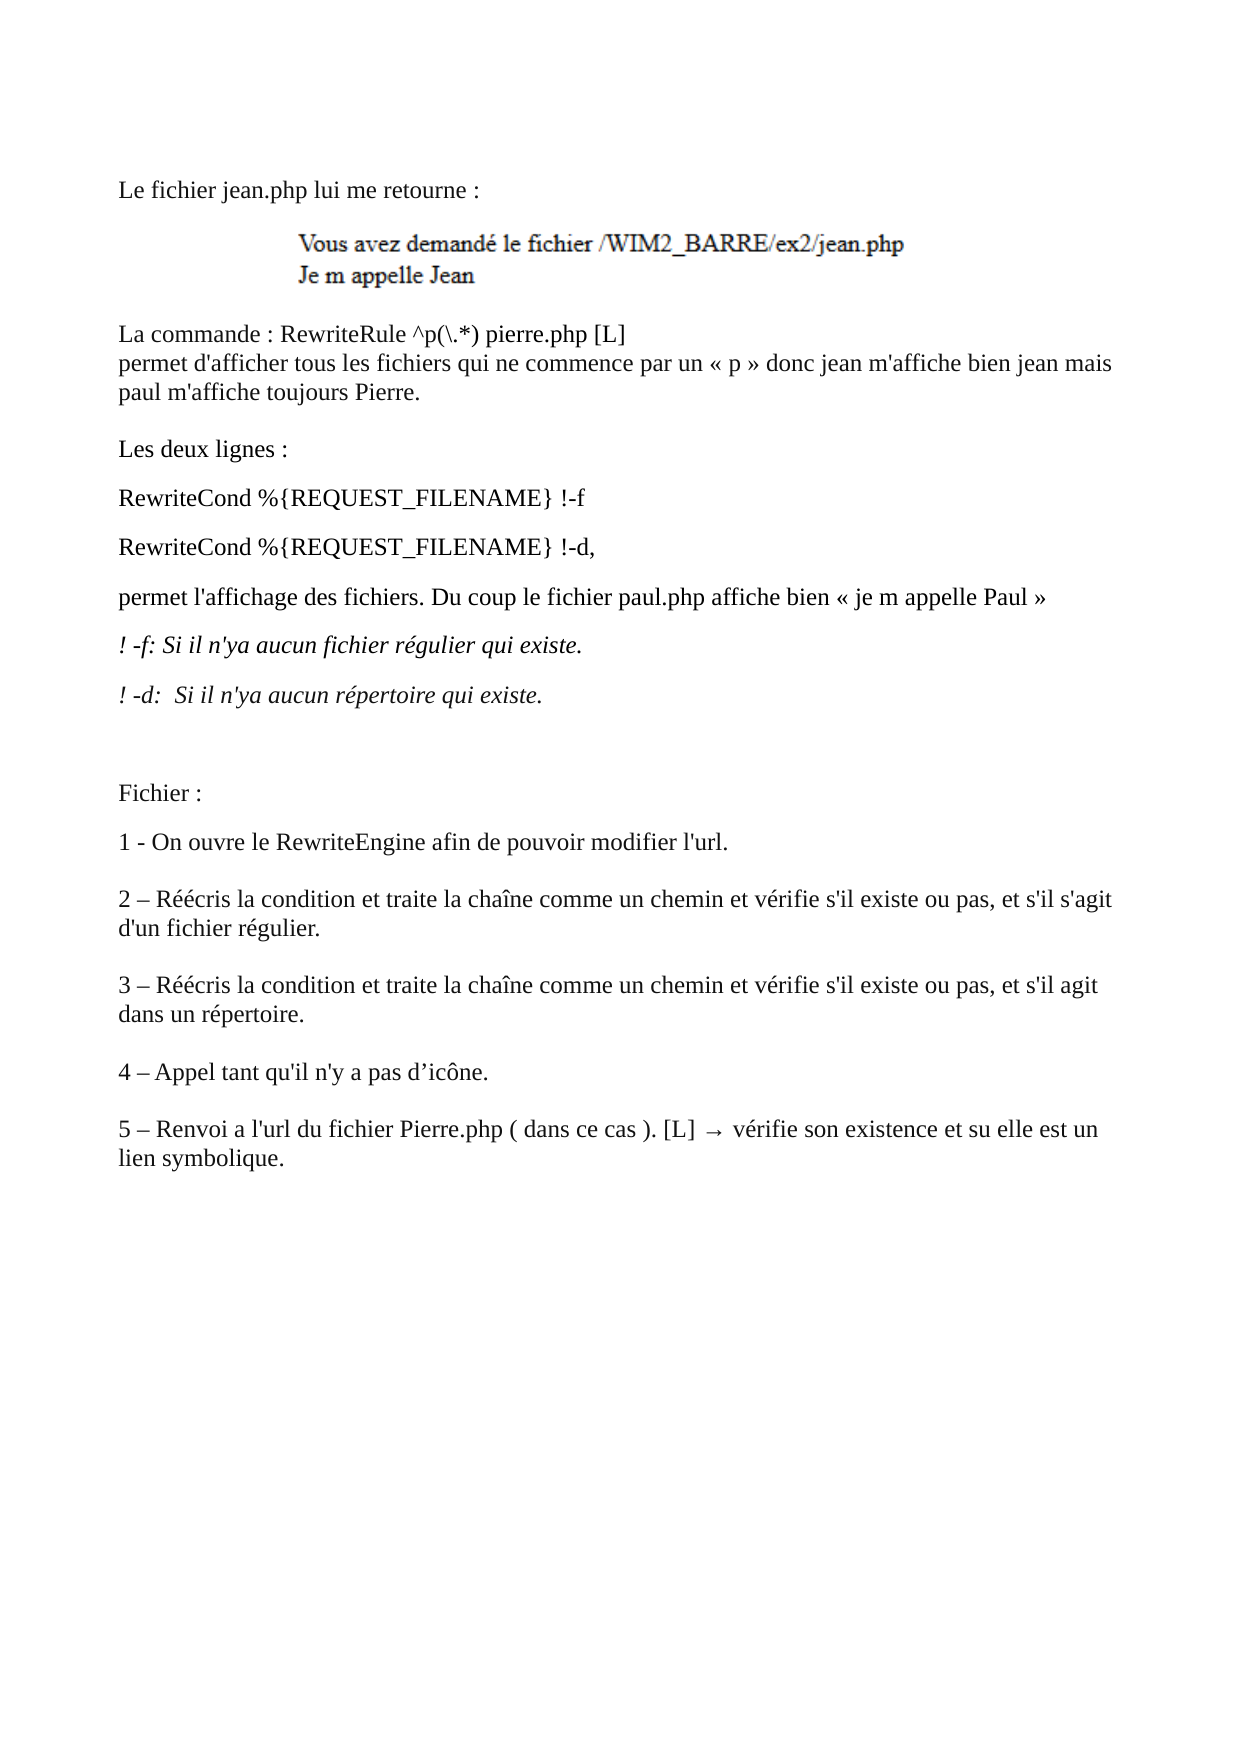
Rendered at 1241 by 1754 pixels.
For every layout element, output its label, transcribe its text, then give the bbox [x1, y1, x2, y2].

text La commande : RewriteRule ^p(\.*) pierre.php [L] [118, 319, 1122, 348]
text RewriteCond %{REQUEST_FILENAME} !-d, [118, 532, 1122, 561]
text 2 – Réécris la condition et traite la chaîne comme un chemin et vérifie s'il existe ou pas, et s'il s'agit d'un fichier régulier. [118, 884, 1122, 942]
text ! -d: Si il n'ya aucun répertoire qui existe. [118, 680, 1122, 708]
text permet d'afficher tous les fichiers qui ne commence par un « p » donc jean m'affiche bien jean mais paul m'affiche toujours Pierre. [118, 348, 1122, 406]
text 4 – Appel tant qu'il n'y a pas d’icône. [118, 1057, 1122, 1086]
text 5 – Renvoi a l'url du fichier Pierre.php ( dans ce cas ). [L] → vérifie son existence et su elle est un lien symbolique. [118, 1114, 1122, 1172]
text 3 – Réécris la condition et traite la chaîne comme un chemin et vérifie s'il existe ou pas, et s'il agit dans un répertoire. [118, 971, 1122, 1028]
picture [297, 225, 915, 296]
text Fichier : [118, 778, 1122, 807]
text Le fichier jean.php lui me retourne : [118, 176, 1122, 204]
text ! -f: Si il n'ya aucun fichier régulier qui existe. [118, 631, 1122, 659]
text 1 - On ouvre le RewriteEngine afin de pouvoir modifier l'url. [118, 827, 1122, 856]
text RewriteCond %{REQUEST_FILENAME} !-f [118, 483, 1122, 512]
text permet l'affichage des fichiers. Du coup le fichier paul.php affiche bien « je m appelle Paul » [118, 582, 1122, 610]
text Les deux lignes : [118, 434, 1122, 463]
